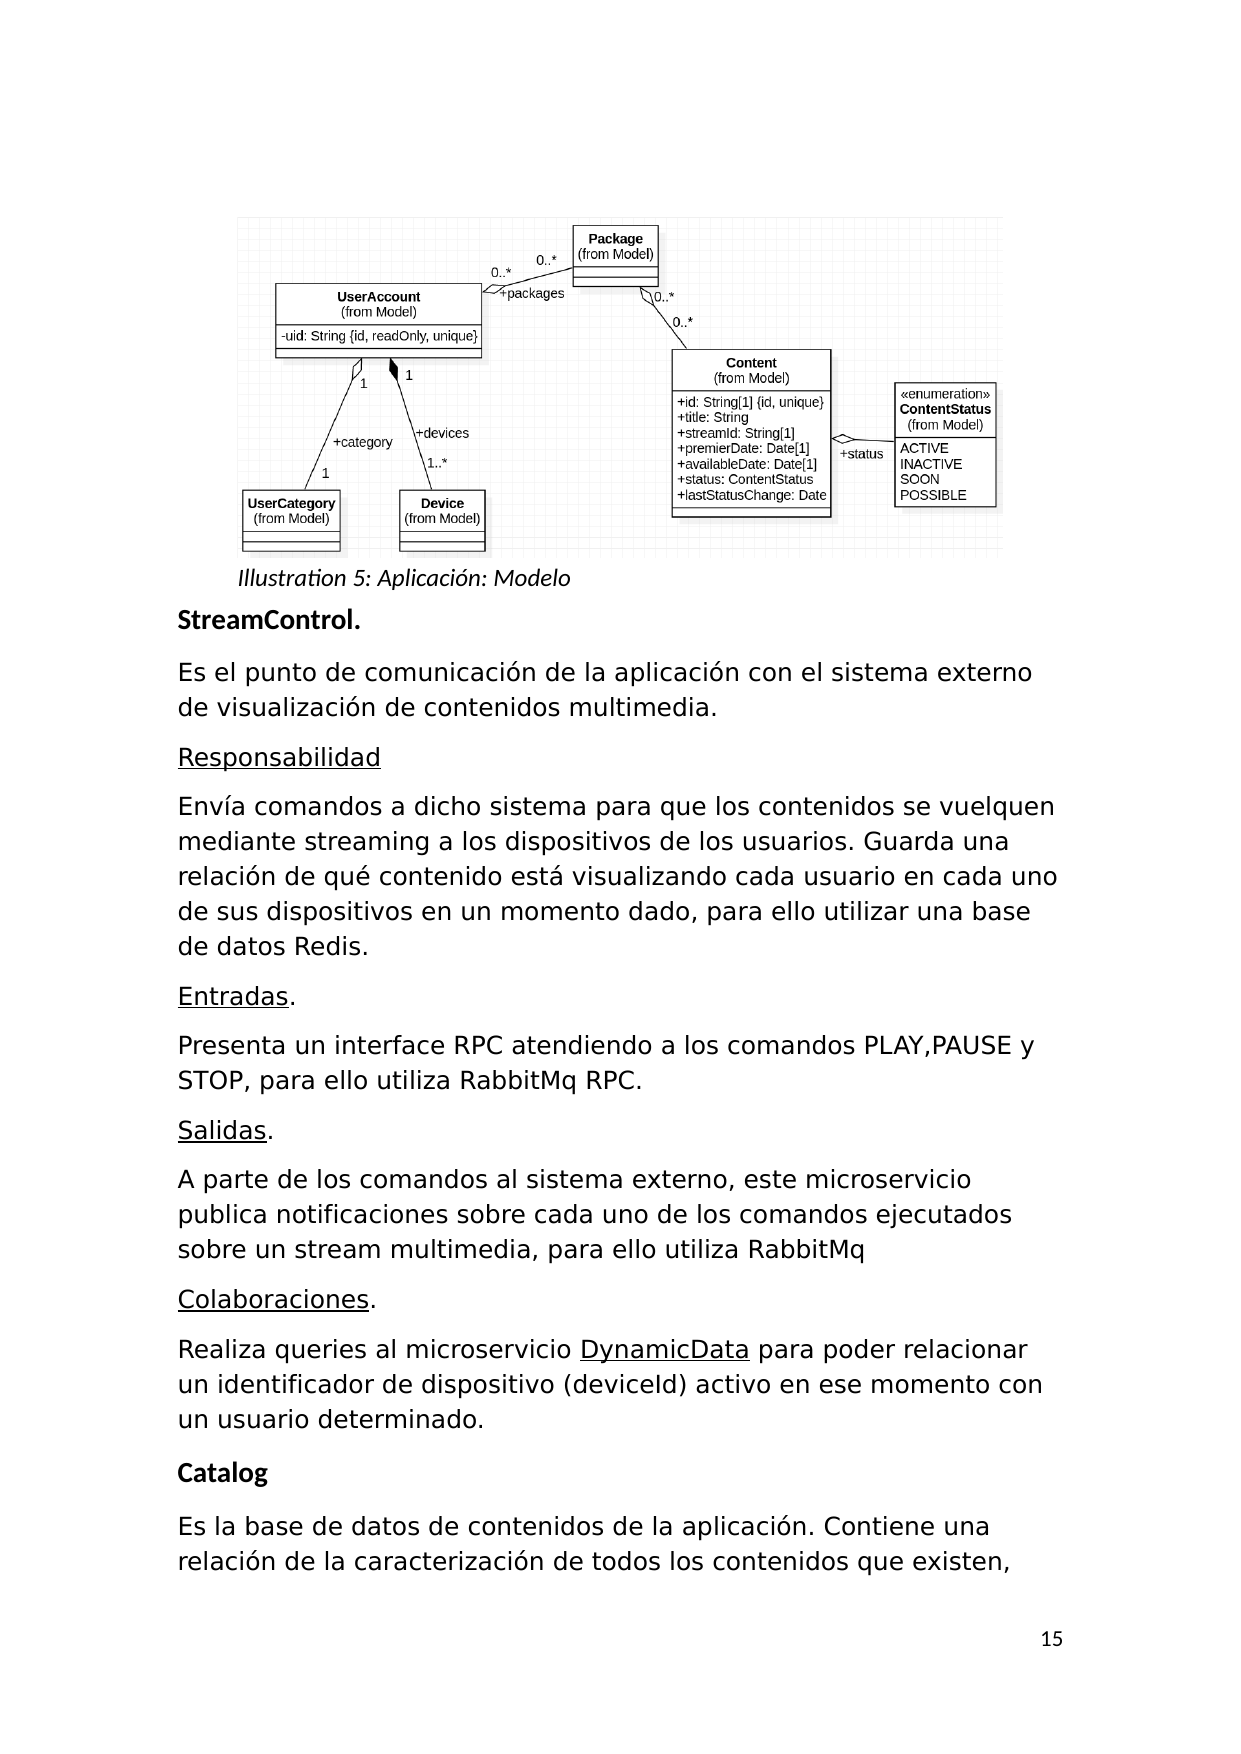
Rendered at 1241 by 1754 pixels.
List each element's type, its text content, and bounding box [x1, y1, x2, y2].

text Salidas. [177, 1116, 1063, 1145]
picture [237, 217, 1003, 558]
text A parte de los comandos al sistema externo, este microservicio publica notificaciones sobre cada uno de los comandos ejecutados sobre un stream multimedia, para ello utiliza RabbitMq [177, 1166, 1063, 1265]
text Es la base de datos de contenidos de la aplicación. Contiene una relación de la caracterización de todos los contenidos que existen, [177, 1512, 1063, 1576]
text Catalog [177, 1454, 1063, 1490]
text Colaboraciones. [177, 1285, 1063, 1314]
text Envía comandos a dicho sistema para que los contenidos se vuelquen mediante streaming a los dispositivos de los usuarios. Guarda una relación de qué contenido está visualizando cada usuario en cada uno de sus dispositivos en un momento dado, para ello utilizar una base de datos Redis. [177, 792, 1063, 961]
text Realiza queries al microservicio DynamicData para poder relacionar un identificador de dispositivo (deviceId) activo en ese momento con un usuario determinado. [177, 1335, 1063, 1434]
text StreamControl. [177, 256, 1063, 636]
text Es el punto de comunicación de la aplicación con el sistema externo de visualización de contenidos multimedia. [177, 658, 1063, 722]
text Illustration 5: Aplicación: Modelo [237, 558, 1003, 593]
text Presenta un interface RPC atendiendo a los comandos PLAY,PAUSE y STOP, para ello utiliza RabbitMq RPC. [177, 1031, 1063, 1096]
text Responsabilidad [177, 743, 1063, 772]
text Entradas. [177, 982, 1063, 1011]
